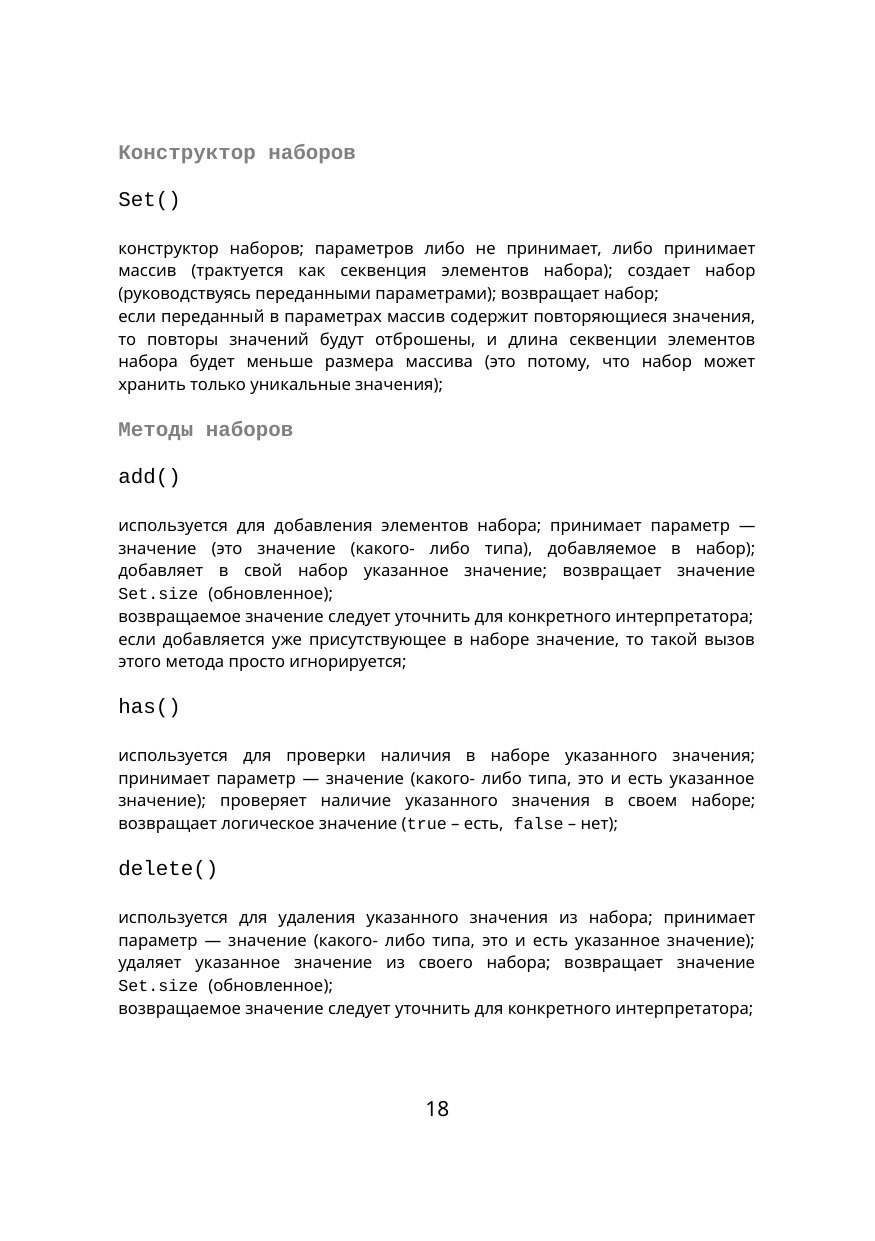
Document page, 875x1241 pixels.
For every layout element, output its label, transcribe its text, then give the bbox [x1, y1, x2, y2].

text add() [118, 466, 756, 490]
text если добавляется уже присутствующее в наборе значение, то такой вызов этого метода просто игнорируется; [118, 627, 756, 673]
text если переданный в параметрах массив содержит повторяющиеся значения, то повторы значений будут отброшены, и длина секвенции элементов набора будет меньше размера массива (это потому, что набор может хранить только уникальные значения); [118, 304, 756, 395]
text has() [118, 696, 756, 720]
text используется для проверки наличия в наборе указанного значения; принимает параметр — значение (какого- либо типа, это и есть указанное значение); проверяет наличие указанного значения в своем наборе; возвращает логическое значение (true – есть, false – нет); [118, 744, 756, 834]
text используется для удаления указанного значения из набора; принимает параметр — значение (какого- либо типа, это и есть указанное значение); удаляет указанное значение из своего набора; возвращает значение Set.size (обновленное); [118, 906, 756, 997]
text используется для добавления элементов набора; принимает параметр — значение (это значение (какого- либо типа), добавляемое в набор); добавляет в свой набор указанное значение; возвращает значение Set.size (обновленное); [118, 513, 756, 604]
text Set() [118, 189, 756, 213]
text возвращаемое значение следует уточнить для конкретного интерпретатора; [118, 604, 756, 627]
text конструктор наборов; параметров либо не принимает, либо принимает массив (трактуется как секвенция элементов набора); создает набор (руководствуясь переданными параметрами); возвращает набор; [118, 236, 756, 304]
text возвращаемое значение следует уточнить для конкретного интерпретатора; [118, 997, 756, 1019]
text Конструктор наборов [118, 142, 756, 165]
text Методы наборов [118, 419, 756, 443]
text delete() [118, 858, 756, 882]
